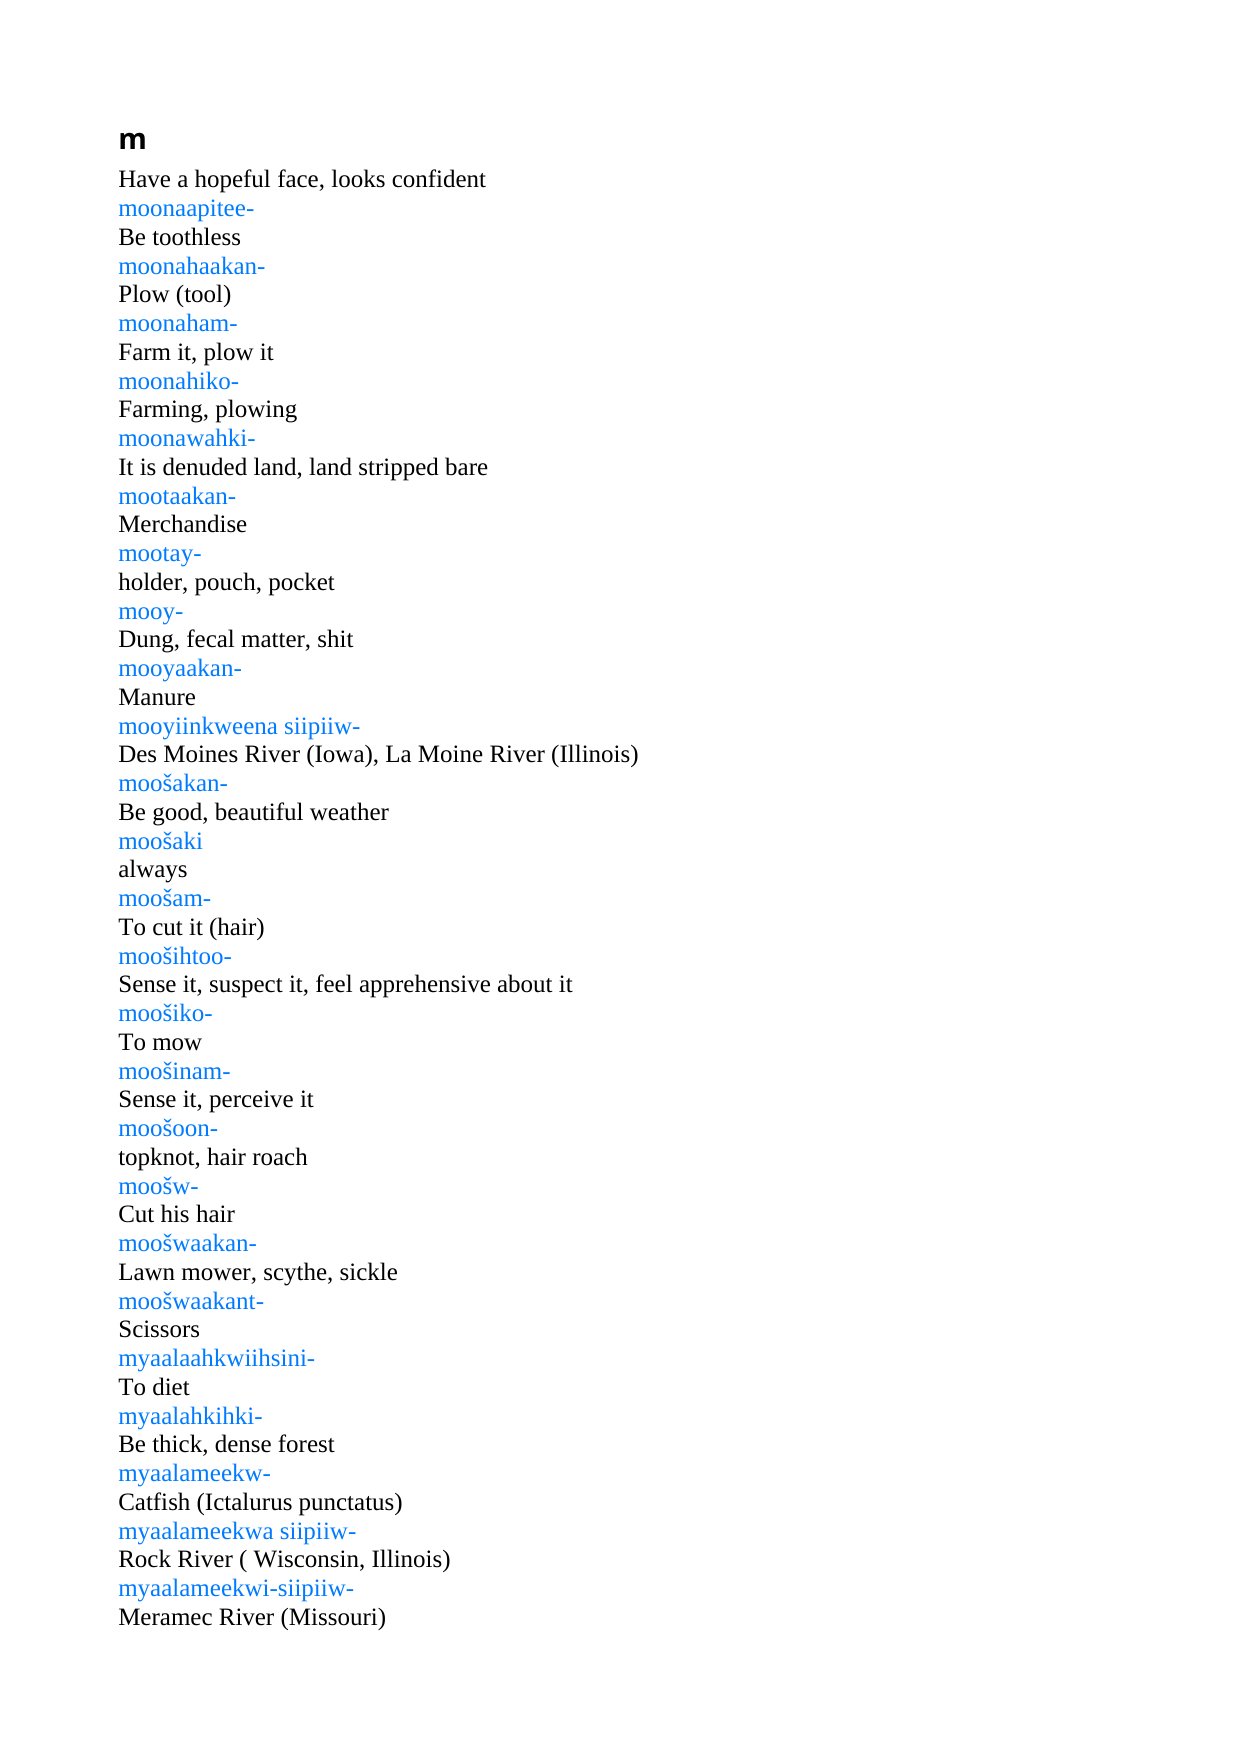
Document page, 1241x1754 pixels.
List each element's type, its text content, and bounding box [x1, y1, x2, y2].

table_cell moonahiko- Farming, plowing [118, 366, 1122, 423]
table_cell moošw- Cut his hair [118, 1171, 1122, 1228]
table_cell moošakan- Be good, beautiful weather [118, 768, 1122, 826]
table_cell moošaki always [118, 826, 1122, 883]
table_cell Have a hopeful face, looks confident [118, 165, 1122, 193]
table_cell moonahaakan- Plow (tool) [118, 251, 1122, 308]
table_cell mooy- Dung, fecal matter, shit [118, 596, 1122, 653]
table_cell mooyaakan- Manure [118, 653, 1122, 711]
table_cell mootaakan- Merchandise [118, 481, 1122, 538]
table_cell moošoon- topknot, hair roach [118, 1113, 1122, 1171]
table_cell moošinam- Sense it, perceive it [118, 1056, 1122, 1113]
table_cell moošwaakan- Lawn mower, scythe, sickle [118, 1228, 1122, 1286]
table_cell myaalameekwa siipiiw- Rock River ( Wisconsin, Illinois) [118, 1516, 1122, 1573]
table_cell moošiko- To mow [118, 998, 1122, 1056]
table_cell moošam- To cut it (hair) [118, 883, 1122, 941]
table_cell myaalameekwi-siipiiw- Meramec River (Missouri) [118, 1573, 1122, 1631]
table_cell moošihtoo- Sense it, suspect it, feel apprehensive about it [118, 941, 1122, 998]
table_cell myaalaahkwiihsini- To diet [118, 1343, 1122, 1401]
table_cell moonaham- Farm it, plow it [118, 308, 1122, 366]
table_cell moonawahki- It is denuded land, land stripped bare [118, 423, 1122, 481]
table_cell mooyiinkweena siipiiw- Des Moines River (Iowa), La Moine River (Illinois) [118, 711, 1122, 768]
table_cell moonaapitee- Be toothless [118, 193, 1122, 251]
table_cell mootay- holder, pouch, pocket [118, 538, 1122, 596]
table_cell myaalameekw- Catfish (Ictalurus punctatus) [118, 1458, 1122, 1516]
table_header m [118, 118, 1122, 164]
table_cell moošwaakant- Scissors [118, 1286, 1122, 1343]
table_cell myaalahkihki- Be thick, dense forest [118, 1401, 1122, 1458]
